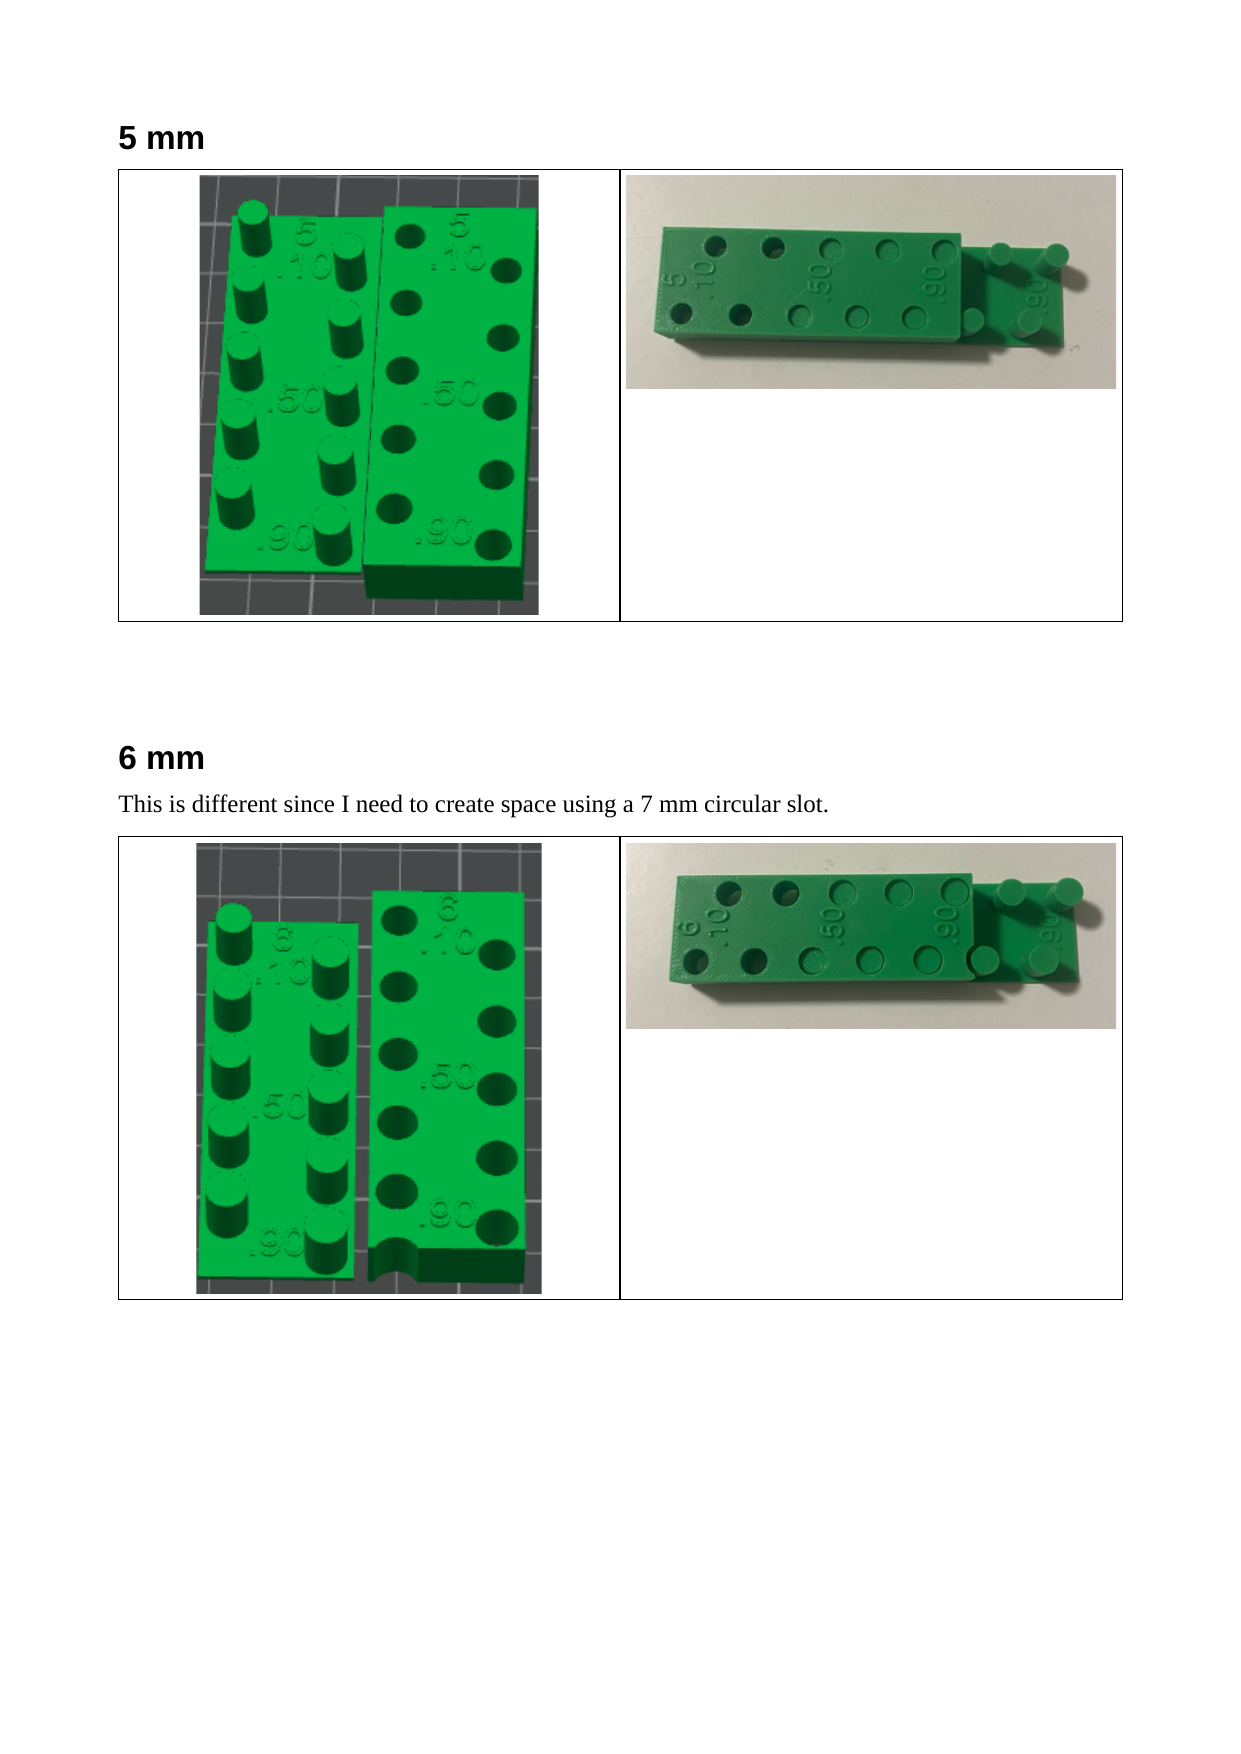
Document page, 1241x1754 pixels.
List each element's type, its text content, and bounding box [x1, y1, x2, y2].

subtitle 5 mm [118, 118, 1122, 157]
subtitle 6 mm [118, 738, 1122, 776]
text This is different since I need to create space using a 7 mm circular slot. [118, 789, 1122, 817]
table_header [621, 837, 1122, 1299]
table_header [621, 170, 1122, 621]
picture [625, 843, 1117, 1029]
picture [199, 175, 539, 615]
table_header [119, 170, 619, 621]
table_header [119, 837, 619, 1299]
picture [625, 175, 1117, 389]
picture [196, 843, 542, 1294]
